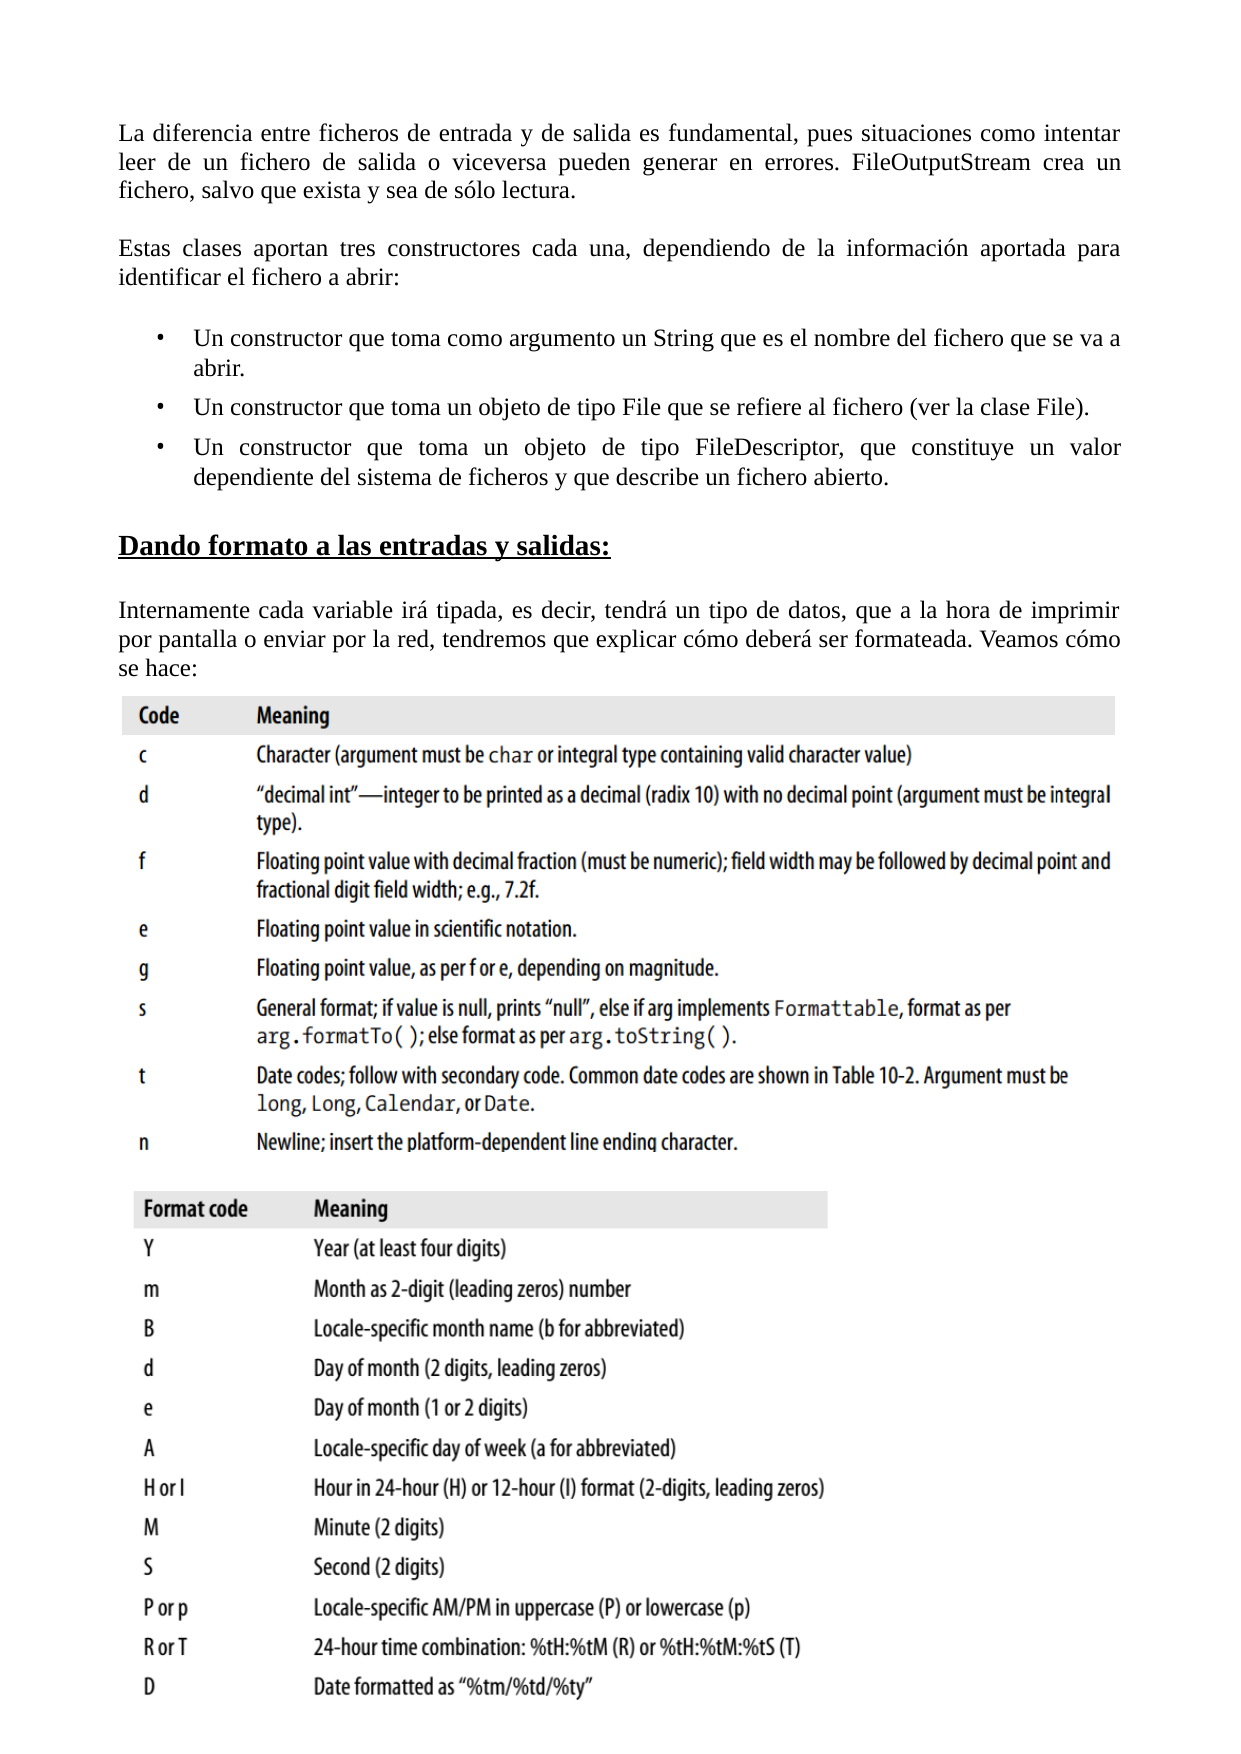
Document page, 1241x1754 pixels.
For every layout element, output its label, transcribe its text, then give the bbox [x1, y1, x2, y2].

text La diferencia entre ficheros de entrada y de salida es fundamental, pues situaciones como intentar leer de un fichero de salida o viceversa pueden generar en errores. FileOutputStream crea un fichero, salvo que exista y sea de sólo lectura. [118, 118, 1122, 204]
picture [122, 696, 1116, 1152]
text Estas clases aportan tres constructores cada una, dependiendo de la información aportada para identificar el fichero a abrir: [118, 233, 1122, 291]
text Dando formato a las entradas y salidas: [118, 528, 1122, 562]
text Internamente cada variable irá tipada, es decir, tendrá un tipo de datos, que a la hora de imprimir por pantalla o enviar por la red, tendremos que explicar cómo deberá ser formateada. Veamos cómo se hace: [118, 595, 1122, 681]
list Un constructor que toma un objeto de tipo File que se refiere al fichero (ver la clase File). [156, 388, 1122, 422]
picture [133, 1191, 828, 1700]
list Un constructor que toma un objeto de tipo FileDescriptor, que constituye un valor dependiente del sistema de ficheros y que describe un fichero abierto. [156, 428, 1122, 491]
list Un constructor que toma como argumento un String que es el nombre del fichero que se va a abrir. [156, 319, 1122, 382]
